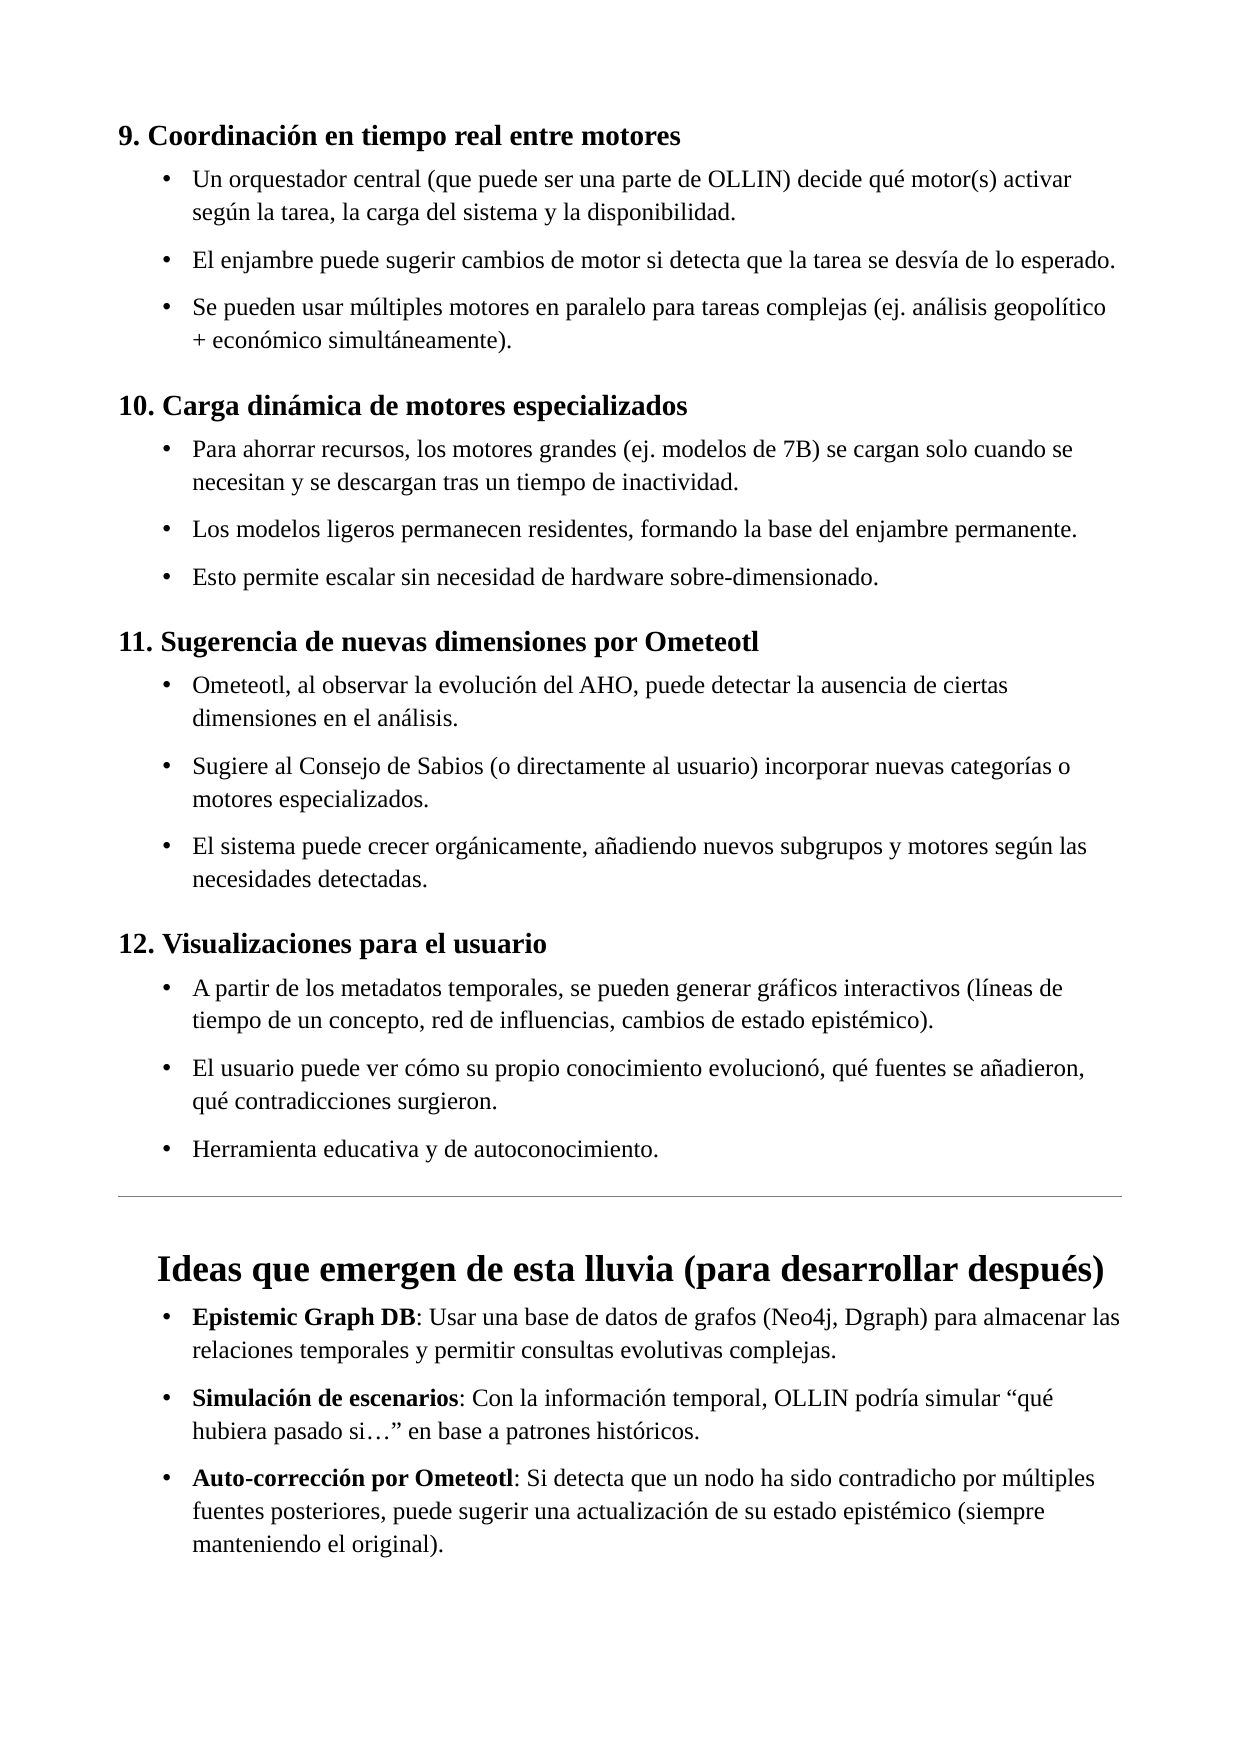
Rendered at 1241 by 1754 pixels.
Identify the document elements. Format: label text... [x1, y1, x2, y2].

list Para ahorrar recursos, los motores grandes (ej. modelos de 7B) se cargan solo cuando se necesitan y se descargan tras un tiempo de inactividad. [162, 434, 1122, 495]
list Esto permite escalar sin necesidad de hardware sobre‐dimensionado. [162, 562, 1122, 591]
list Un orquestador central (que puede ser una parte de OLLIN) decide qué motor(s) activar según la tarea, la carga del sistema y la disponibilidad. [162, 164, 1122, 226]
subtitle 11. Sugerencia de nuevas dimensiones por Ometeotl [118, 624, 1122, 658]
list Sugiere al Consejo de Sabios (o directamente al usuario) incorporar nuevas categorías o motores especializados. [162, 751, 1122, 812]
list El sistema puede crecer orgánicamente, añadiendo nuevos subgrupos y motores según las necesidades detectadas. [162, 831, 1122, 893]
list El enjambre puede sugerir cambios de motor si detecta que la tarea se desvía de lo esperado. [162, 245, 1122, 273]
list Epistemic Graph DB: Usar una base de datos de grafos (Neo4j, Dgraph) para almacenar las relaciones temporales y permitir consultas evolutivas complejas. [162, 1302, 1122, 1364]
list Ometeotl, al observar la evolución del AHO, puede detectar la ausencia de ciertas dimensiones en el análisis. [162, 670, 1122, 732]
subtitle 12. Visualizaciones para el usuario [118, 927, 1122, 960]
subtitle 9. Coordinación en tiempo real entre motores [118, 118, 1122, 152]
list El usuario puede ver cómo su propio conocimiento evolucionó, qué fuentes se añadieron, qué contradicciones surgieron. [162, 1053, 1122, 1115]
subtitle 💡 Ideas que emergen de esta lluvia (para desarrollar después) [118, 1247, 1122, 1290]
list Auto‑corrección por Ometeotl: Si detecta que un nodo ha sido contradicho por múltiples fuentes posteriores, puede sugerir una actualización de su estado epistémico (siempre manteniendo el original). [162, 1463, 1122, 1558]
list Simulación de escenarios: Con la información temporal, OLLIN podría simular “qué hubiera pasado si…” en base a patrones históricos. [162, 1383, 1122, 1444]
list Los modelos ligeros permanecen residentes, formando la base del enjambre permanente. [162, 514, 1122, 543]
list Herramienta educativa y de autoconocimiento. [162, 1134, 1122, 1163]
subtitle 10. Carga dinámica de motores especializados [118, 388, 1122, 421]
list Se pueden usar múltiples motores en paralelo para tareas complejas (ej. análisis geopolítico + económico simultáneamente). [162, 292, 1122, 354]
list A partir de los metadatos temporales, se pueden generar gráficos interactivos (líneas de tiempo de un concepto, red de influencias, cambios de estado epistémico). [162, 973, 1122, 1034]
